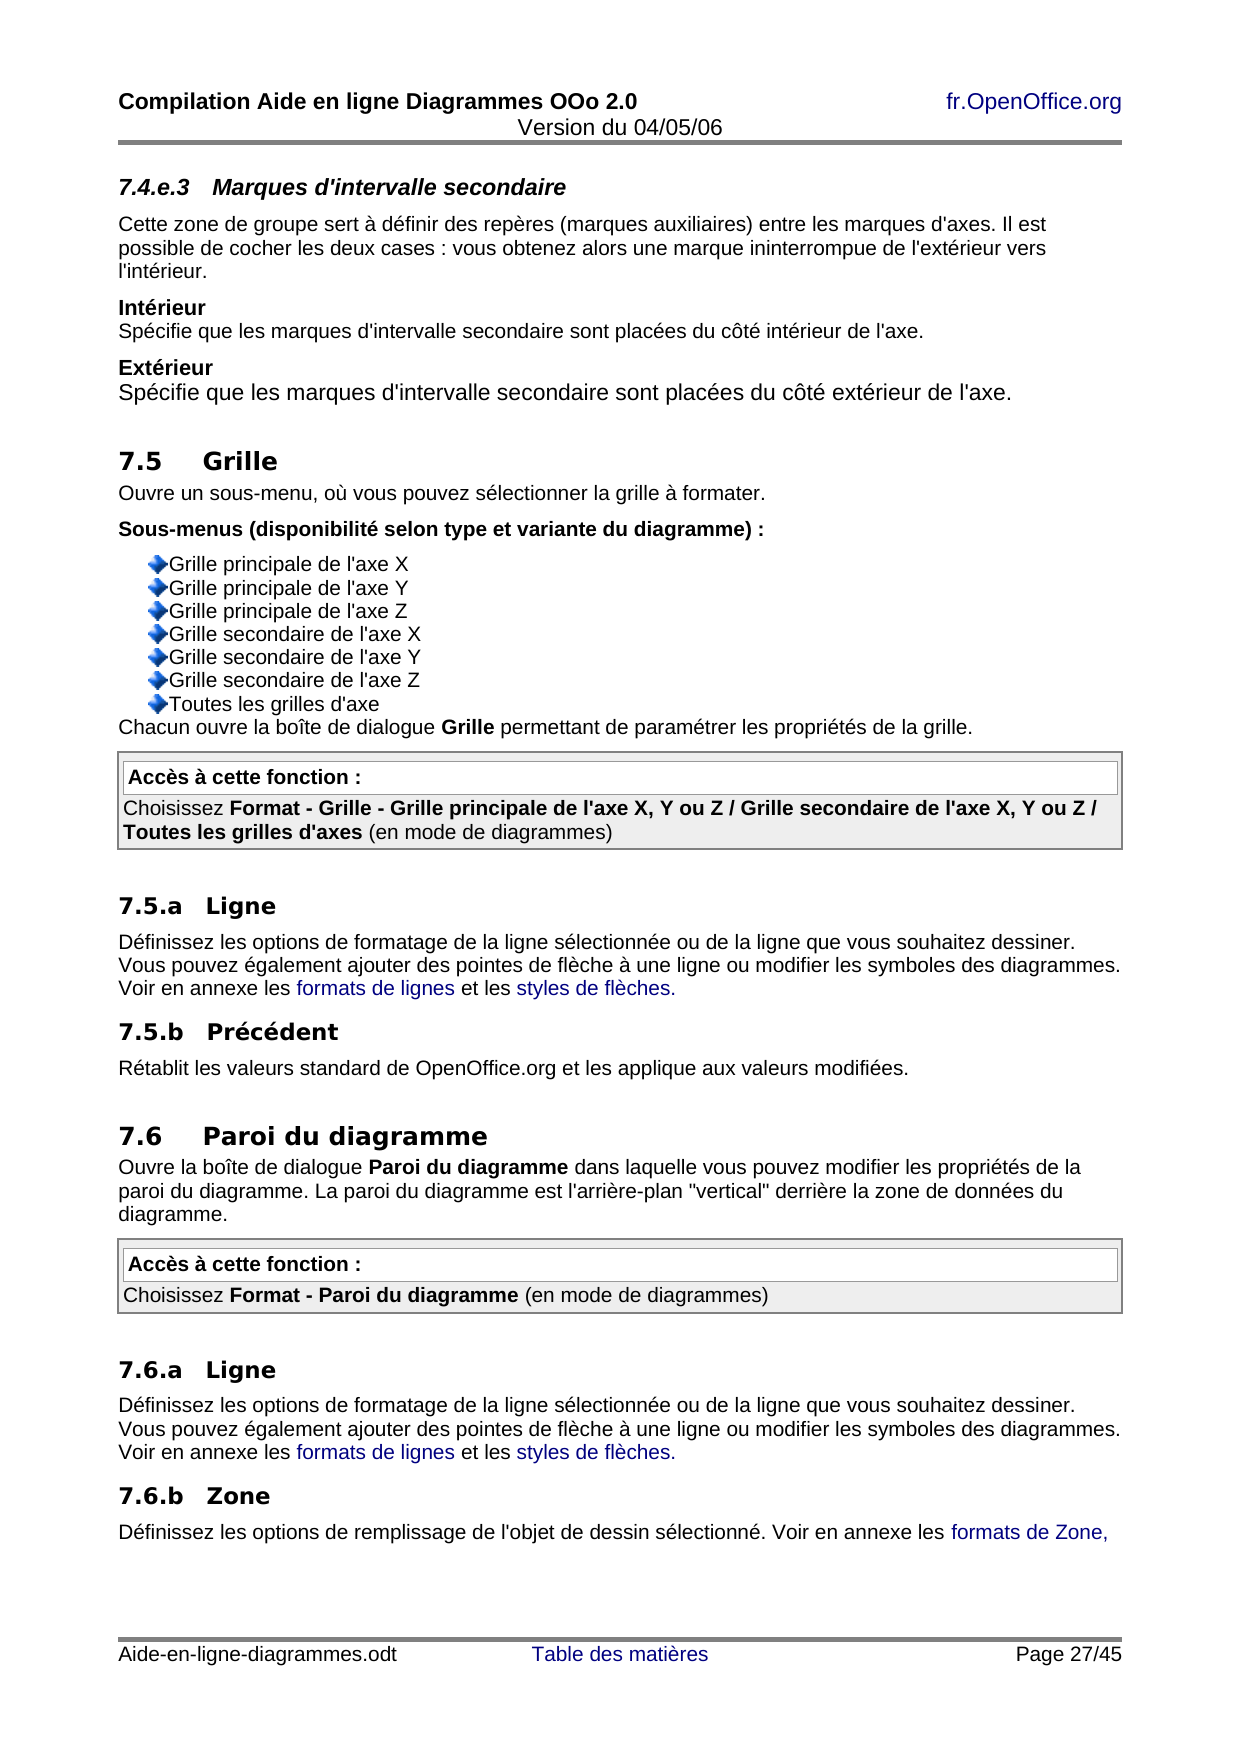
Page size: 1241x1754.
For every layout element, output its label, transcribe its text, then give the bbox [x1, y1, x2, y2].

subtitle Intérieur [118, 295, 1122, 320]
text Sous-menus (disponibilité selon type et variante du diagramme) : [118, 517, 1122, 540]
subtitle Ligne [118, 1357, 1122, 1383]
list Toutes les grilles d'axe [148, 692, 1122, 715]
picture [148, 671, 168, 690]
subtitle Extérieur [118, 355, 1122, 380]
list Grille principale de l'axe Y [148, 576, 1122, 599]
picture [148, 555, 168, 574]
text Rétablit les valeurs standard de OpenOffice.org et les applique aux valeurs modifiées. [118, 1057, 1122, 1080]
text Définissez les options de remplissage de l'objet de dessin sélectionné. Voir en annexe les formats de Zone, [118, 1521, 1122, 1544]
subtitle Marques d'intervalle secondaire [118, 174, 1122, 201]
subtitle Grille [118, 447, 1122, 477]
list Grille secondaire de l'axe Z [148, 669, 1122, 692]
table_header Accès à cette fonction : Choisissez Format - Grille - Grille principale de l'axe X, Y ou Z / Grille secondaire de l'axe X, Y ou Z / Toutes les grilles d'axes (en mode de diagrammes) [119, 753, 1121, 848]
subtitle Précédent [118, 1019, 1122, 1046]
text Chacun ouvre la boîte de dialogue Grille permettant de paramétrer les propriétés de la grille. [118, 715, 1122, 739]
text Spécifie que les marques d'intervalle secondaire sont placées du côté intérieur de l'axe. [118, 320, 1122, 343]
list Grille secondaire de l'axe X [148, 622, 1122, 646]
text Cette zone de groupe sert à définir des repères (marques auxiliaires) entre les marques d'axes. Il est possible de cocher les deux cases : vous obtenez alors une marque ininterrompue de l'extérieur vers l'intérieur. [118, 213, 1122, 283]
picture [148, 648, 168, 667]
picture [148, 578, 168, 597]
picture [148, 601, 168, 621]
table_header Accès à cette fonction : Choisissez Format - Paroi du diagramme (en mode de diagrammes) [119, 1240, 1121, 1312]
picture [148, 694, 168, 714]
list Grille principale de l'axe X [148, 553, 1122, 576]
picture [148, 624, 168, 644]
text Ouvre un sous-menu, où vous pouvez sélectionner la grille à formater. [118, 481, 1122, 504]
list Grille secondaire de l'axe Y [148, 646, 1122, 669]
subtitle Ligne [118, 893, 1122, 920]
subtitle Zone [118, 1483, 1122, 1510]
text Définissez les options de formatage de la ligne sélectionnée ou de la ligne que vous souhaitez dessiner. Vous pouvez également ajouter des pointes de flèche à une ligne ou modifier les symboles des diagrammes. Voir en annexe les formats de lignes et les styles de flèches. [118, 1394, 1122, 1464]
subtitle Paroi du diagramme [118, 1122, 1122, 1151]
list Grille principale de l'axe Z [148, 599, 1122, 622]
text Spécifie que les marques d'intervalle secondaire sont placées du côté extérieur de l'axe. [118, 380, 1122, 406]
text Ouvre la boîte de dialogue Paroi du diagramme dans laquelle vous pouvez modifier les propriétés de la paroi du diagramme. La paroi du diagramme est l'arrière-plan "vertical" derrière la zone de données du diagramme. [118, 1156, 1122, 1226]
text Définissez les options de formatage de la ligne sélectionnée ou de la ligne que vous souhaitez dessiner. Vous pouvez également ajouter des pointes de flèche à une ligne ou modifier les symboles des diagrammes. Voir en annexe les formats de lignes et les styles de flèches. [118, 930, 1122, 1000]
